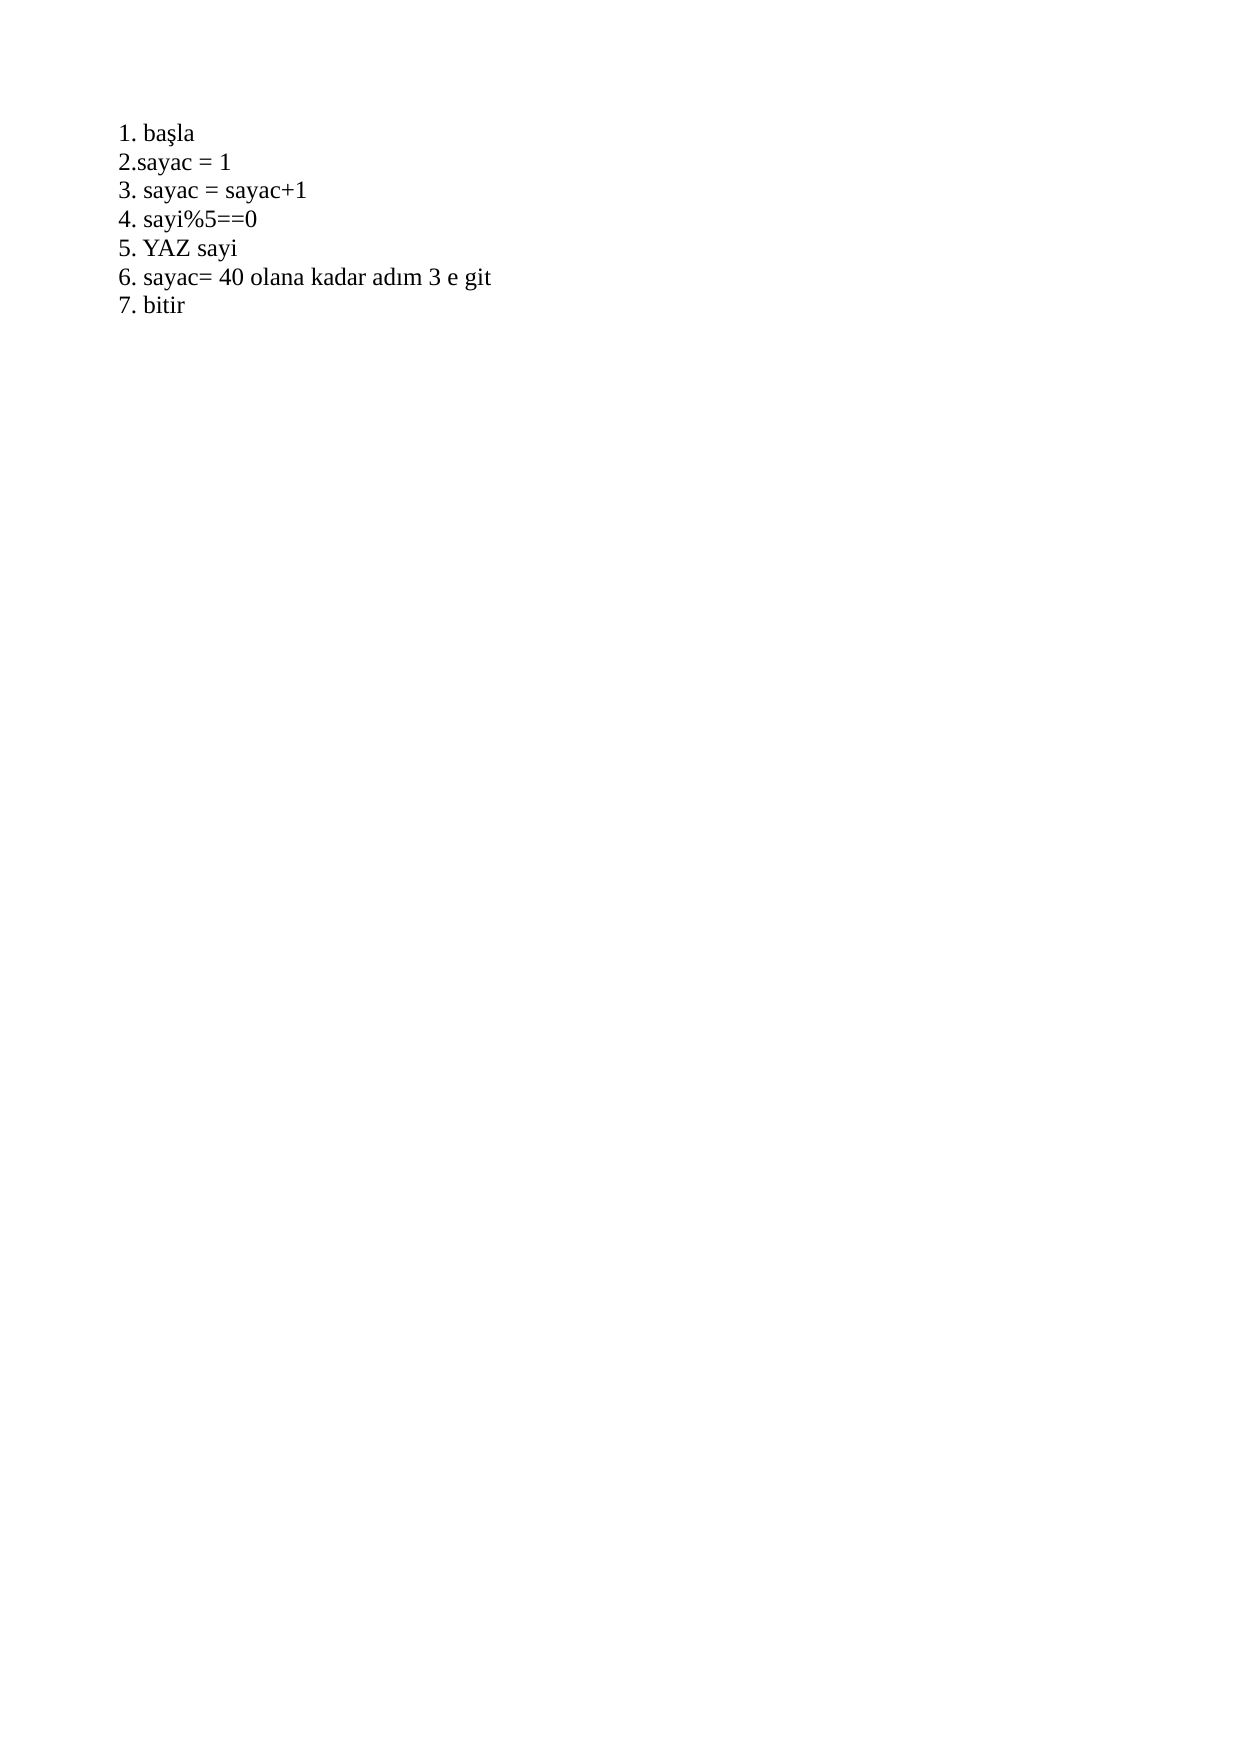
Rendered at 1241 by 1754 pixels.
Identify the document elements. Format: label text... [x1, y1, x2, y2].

text 6. sayac= 40 olana kadar adım 3 e git [118, 262, 1122, 291]
text 1. başla [118, 118, 1122, 147]
text 2.sayac = 1 [118, 147, 1122, 176]
text 7. bitir [118, 291, 1122, 319]
text 5. YAZ sayi [118, 233, 1122, 262]
text 3. sayac = sayac+1 [118, 176, 1122, 204]
text 4. sayi%5==0 [118, 204, 1122, 233]
